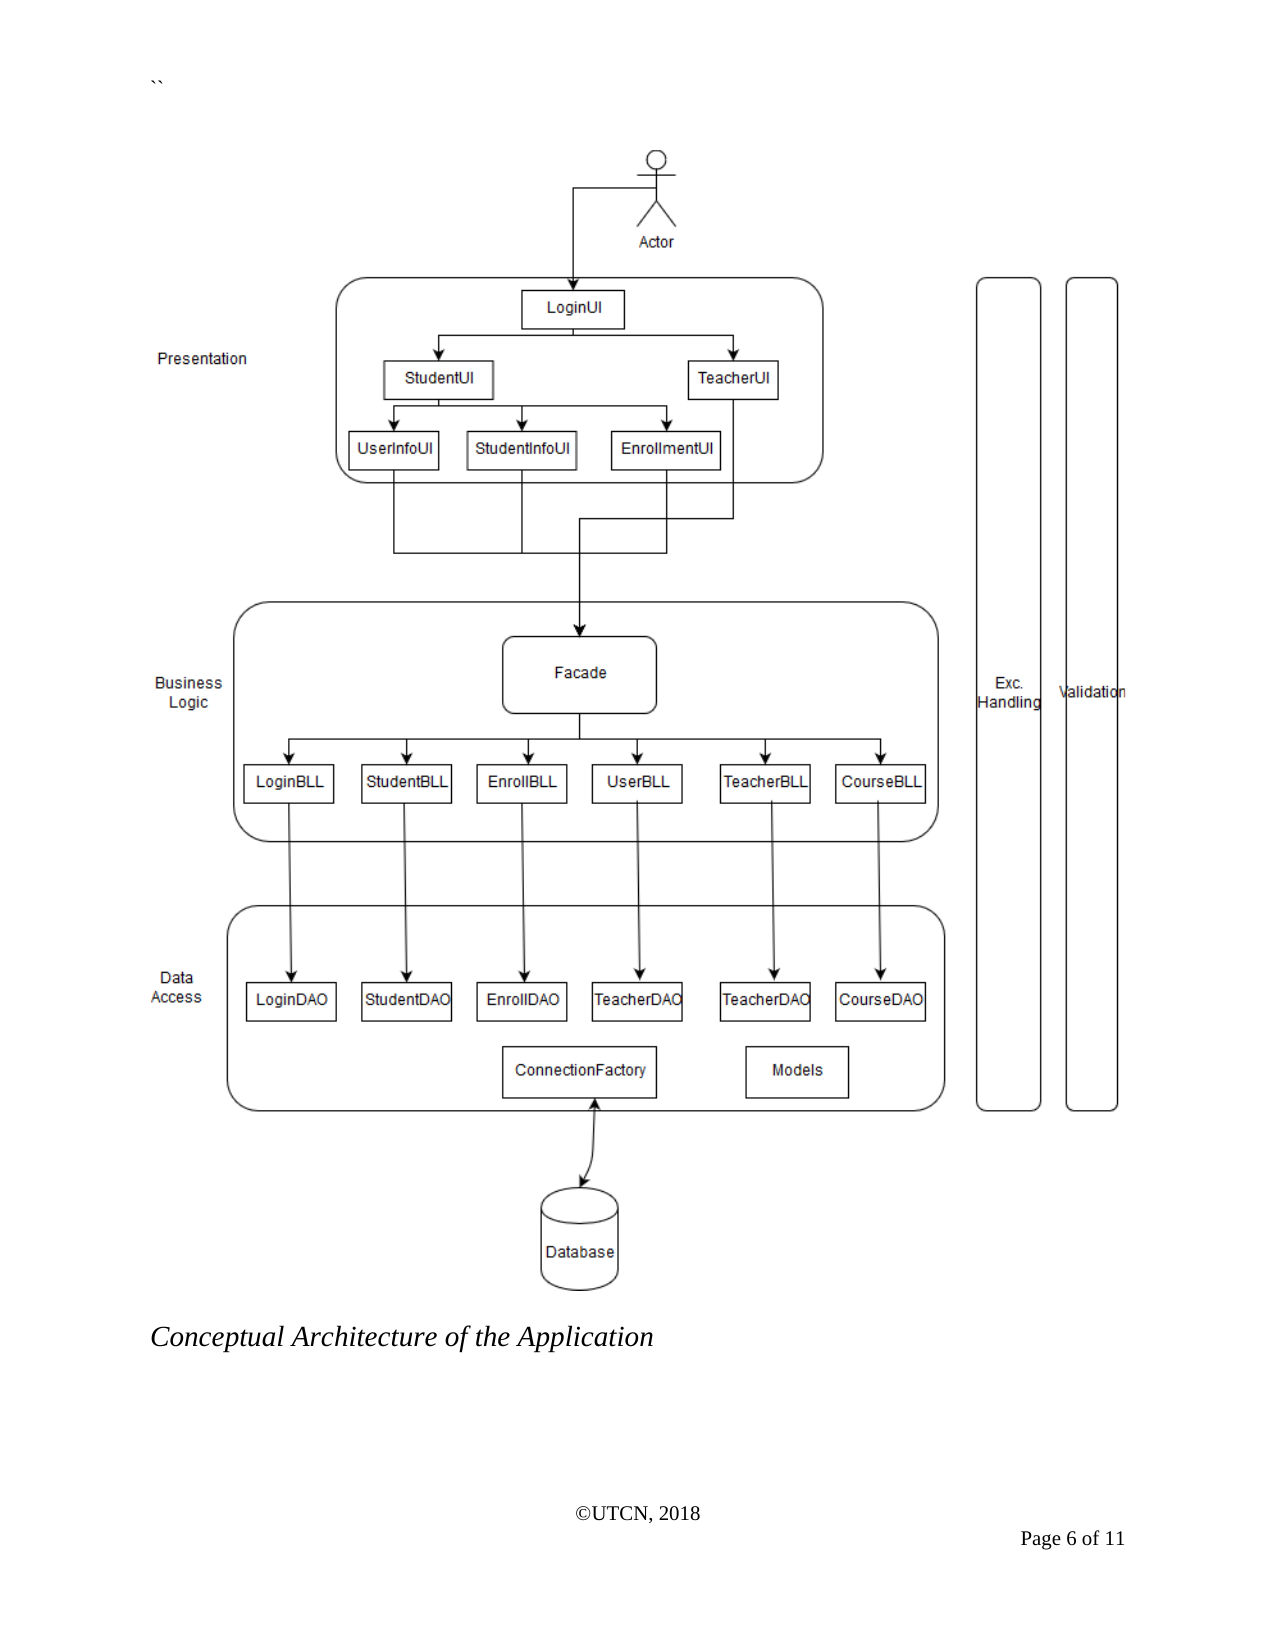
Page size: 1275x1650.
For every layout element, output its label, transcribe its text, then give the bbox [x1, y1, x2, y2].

text Conceptual Architecture of the Application [150, 1319, 1125, 1352]
picture [150, 150, 1125, 1291]
